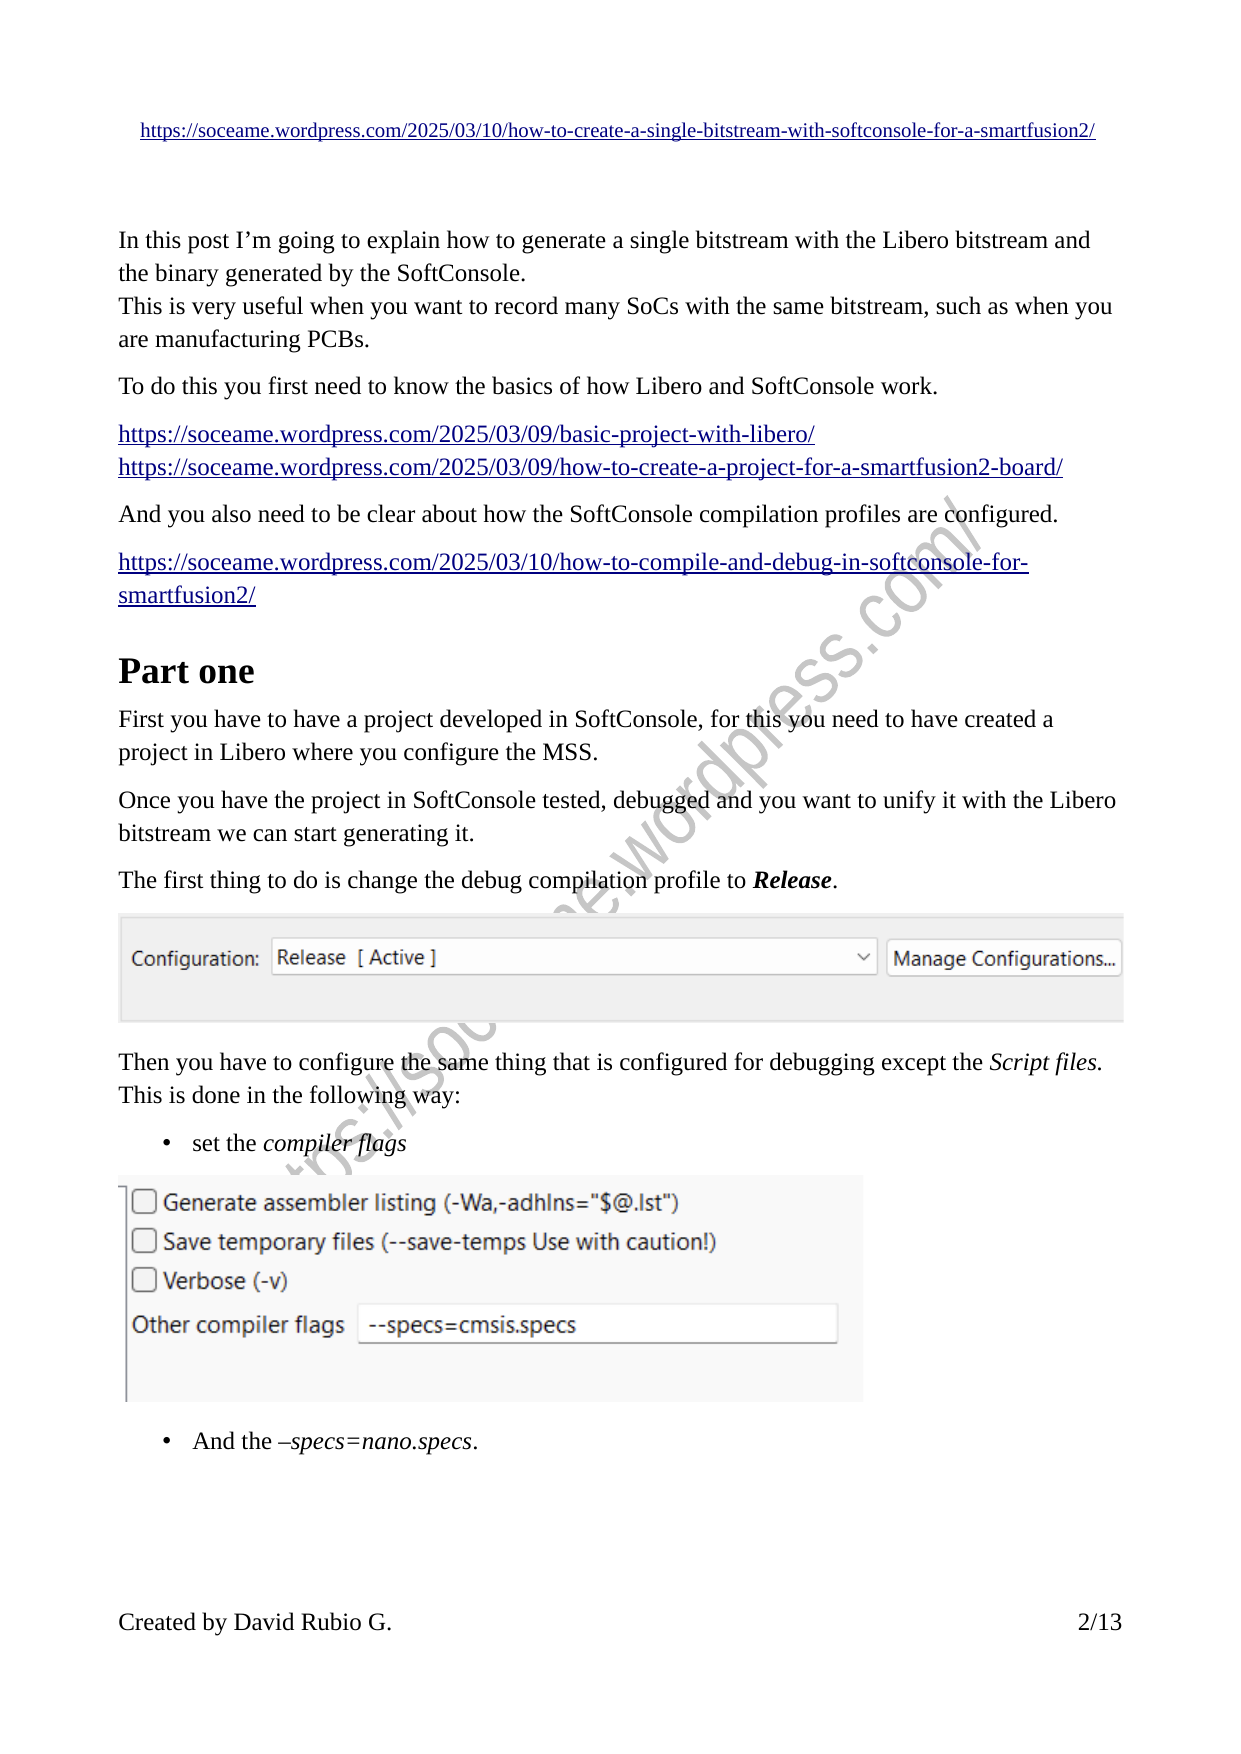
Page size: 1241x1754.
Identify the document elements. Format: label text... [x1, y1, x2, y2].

list set the compiler flags [162, 1128, 336, 1157]
text https://soceame.wordpress.com/2025/03/09/how-to-create-a-project-for-a-smartfusion2-board/ [118, 452, 1122, 481]
text Once you have the project in SoftConsole tested, debugged and you want to unify it with the Libero bitstream we can start generating it. [118, 785, 1122, 847]
list And the –specs=nano.specs. [162, 1426, 1122, 1455]
list set the compiler flags [341, 1128, 1122, 1157]
text In this post I’m going to explain how to generate a single bitstream with the Libero bitstream and the binary generated by the SoftConsole. This is very useful when you want to record many SoCs with the same bitstream, such as when you are manufacturing PCBs. [118, 225, 1122, 352]
text And you also need to be clear about how the SoftConsole compilation profiles are configured. [951, 499, 1122, 528]
text First you have to have a project developed in SoftConsole, for this you need to have created a project in Libero where you configure the MSS. [118, 704, 1122, 766]
text https://soceame.wordpress.com/2025/03/10/how-to-compile-and-debug-in-softconsole-for-smartfusion2/ [913, 547, 1122, 609]
text To do this you first need to know the basics of how Libero and SoftConsole work. [118, 371, 1122, 400]
picture [118, 913, 1124, 1023]
picture [118, 1175, 864, 1402]
text And you also need to be clear about how the SoftConsole compilation profiles are configured. [118, 499, 961, 528]
text https://soceame.wordpress.com/2025/03/09/basic-project-with-libero/ [118, 419, 1122, 448]
text https://soceame.wordpress.com/2025/03/10/how-to-compile-and-debug-in-softconsole-for-smartfusion2/ [118, 574, 900, 609]
text The first thing to do is change the debug compilation profile to Release. [118, 866, 1122, 894]
text Then you have to configure the same thing that is configured for debugging except the Script files. This is done in the following way: [118, 1047, 1122, 1109]
text https://soceame.wordpress.com/2025/03/10/how-to-compile-and-debug-in-softconsole-for-smartfusion2/ [118, 547, 920, 572]
subtitle Part one [118, 649, 1122, 692]
